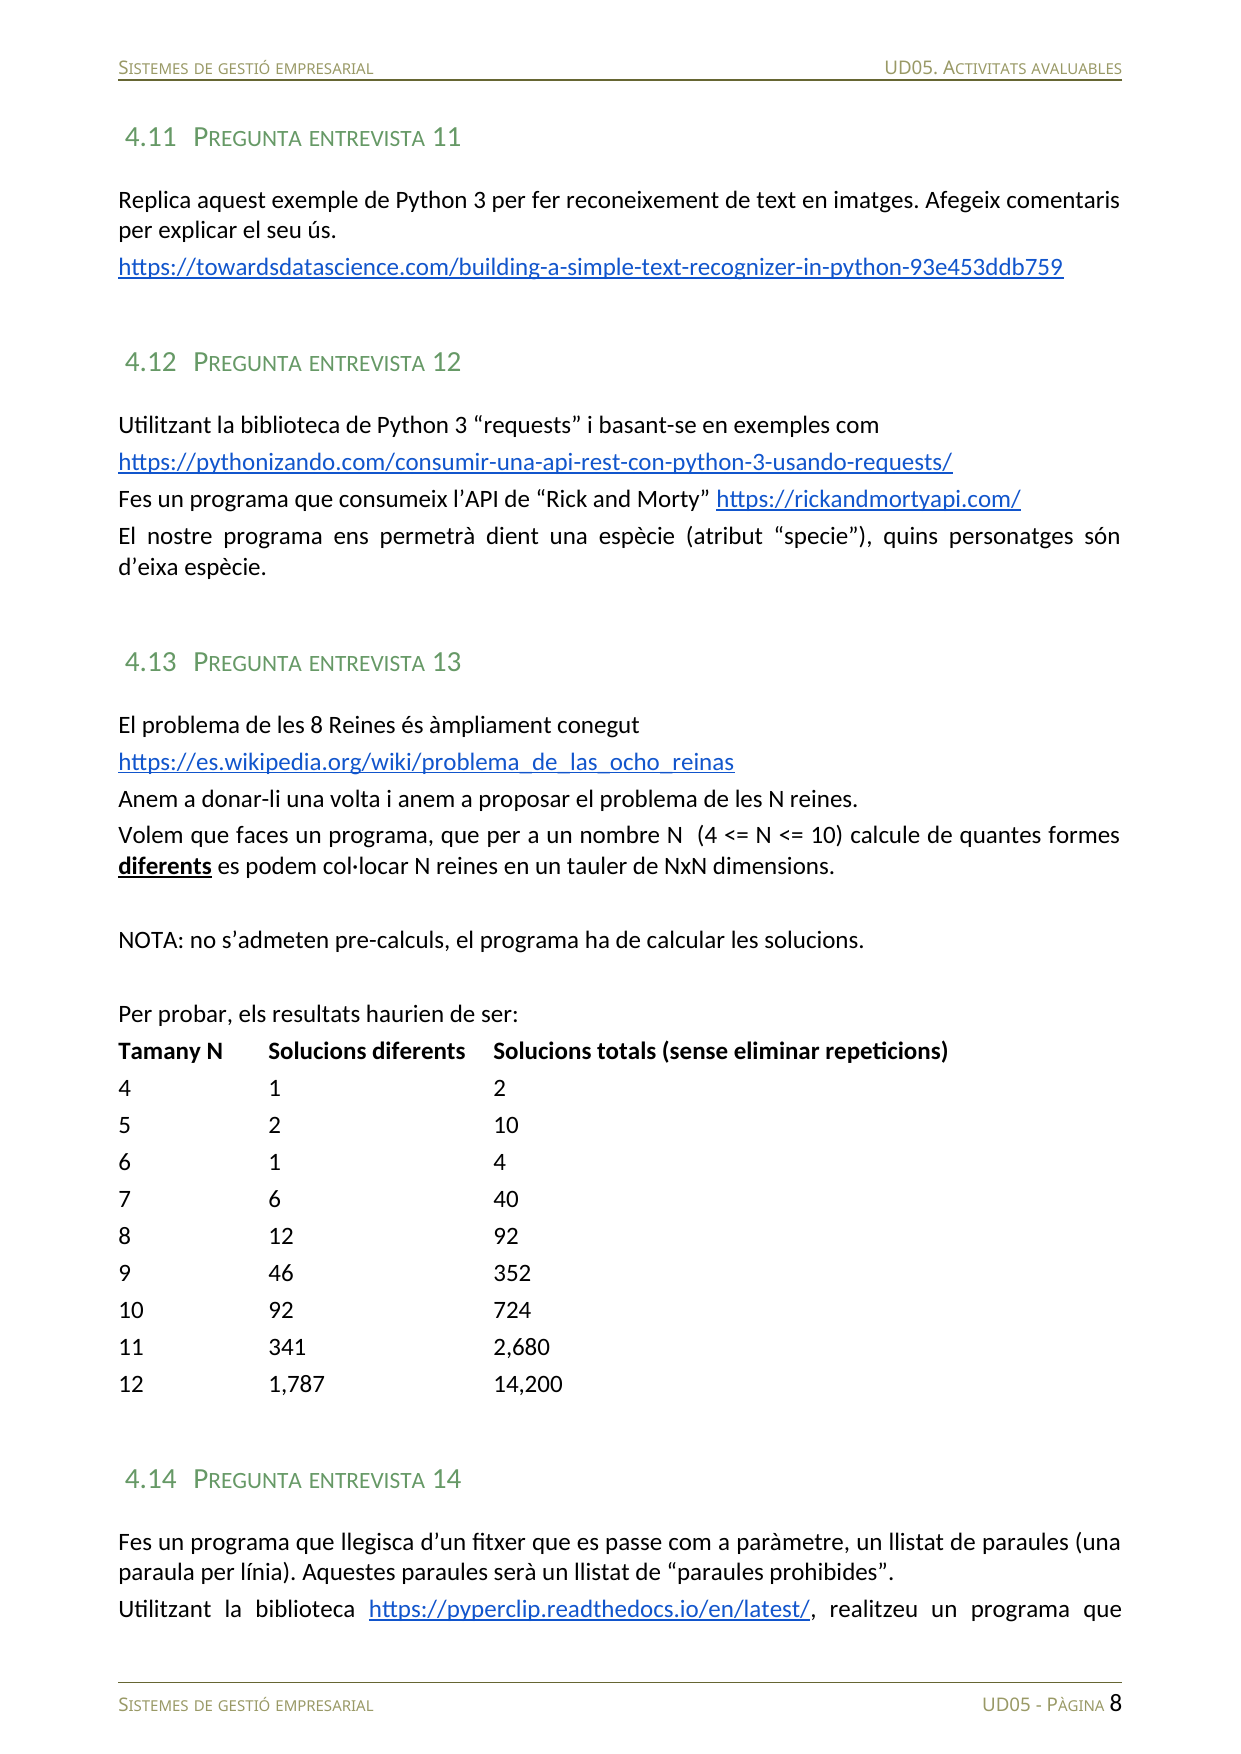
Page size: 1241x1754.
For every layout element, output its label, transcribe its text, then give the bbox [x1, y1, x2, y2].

subtitle Pregunta entrevista 14 [118, 1460, 1122, 1496]
subtitle Pregunta entrevista 13 [118, 643, 1122, 679]
text 4 1 2 [118, 1072, 1122, 1103]
subtitle Pregunta entrevista 11 [118, 118, 1122, 154]
text Utilitzant la biblioteca de Python 3 “requests” i basant-se en exemples com [118, 409, 1122, 440]
text 12 1,787 14,200 [118, 1368, 1122, 1398]
text NOTA: no s’admeten pre-calculs, el programa ha de calcular les solucions. [118, 924, 1122, 955]
text Replica aquest exemple de Python 3 per fer reconeixement de text en imatges. Afegeix comentaris per explicar el seu ús. [118, 184, 1122, 245]
subtitle Pregunta entrevista 12 [118, 343, 1122, 379]
text Utilitzant la biblioteca https://pyperclip.readthedocs.io/en/latest/, realitzeu un programa que [118, 1593, 1122, 1624]
text Fes un programa que llegisca d’un fitxer que es passe com a paràmetre, un llistat de paraules (una paraula per línia). Aquestes paraules serà un llistat de “paraules prohibides”. [118, 1526, 1122, 1587]
text Tamany N Solucions diferents Solucions totals (sense eliminar repeticions) [118, 1035, 1122, 1066]
text 10 92 724 [118, 1294, 1122, 1324]
text https://towardsdatascience.com/building-a-simple-text-recognizer-in-python-93e453ddb759 [118, 251, 1122, 282]
text El nostre programa ens permetrà dient una espècie (atribut “specie”), quins personatges són d’eixa espècie. [118, 520, 1122, 581]
text Per probar, els resultats haurien de ser: [118, 998, 1122, 1029]
text https://es.wikipedia.org/wiki/problema_de_las_ocho_reinas [118, 746, 1122, 776]
text El problema de les 8 Reines és àmpliament conegut [118, 709, 1122, 739]
text https://pythonizando.com/consumir-una-api-rest-con-python-3-usando-requests/ [118, 446, 1122, 477]
text 8 12 92 [118, 1220, 1122, 1251]
text 11 341 2,680 [118, 1331, 1122, 1361]
text 6 1 4 [118, 1146, 1122, 1177]
text Fes un programa que consumeix l’API de “Rick and Morty” https://rickandmortyapi.com/ [118, 483, 1122, 514]
text 7 6 40 [118, 1183, 1122, 1213]
text Volem que faces un programa, que per a un nombre N (4 <= N <= 10) calcule de quantes formes diferents es podem col·locar N reines en un tauler de NxN dimensions. [118, 820, 1122, 881]
text 5 2 10 [118, 1109, 1122, 1139]
text 9 46 352 [118, 1257, 1122, 1287]
text Anem a donar-li una volta i anem a proposar el problema de les N reines. [118, 783, 1122, 813]
